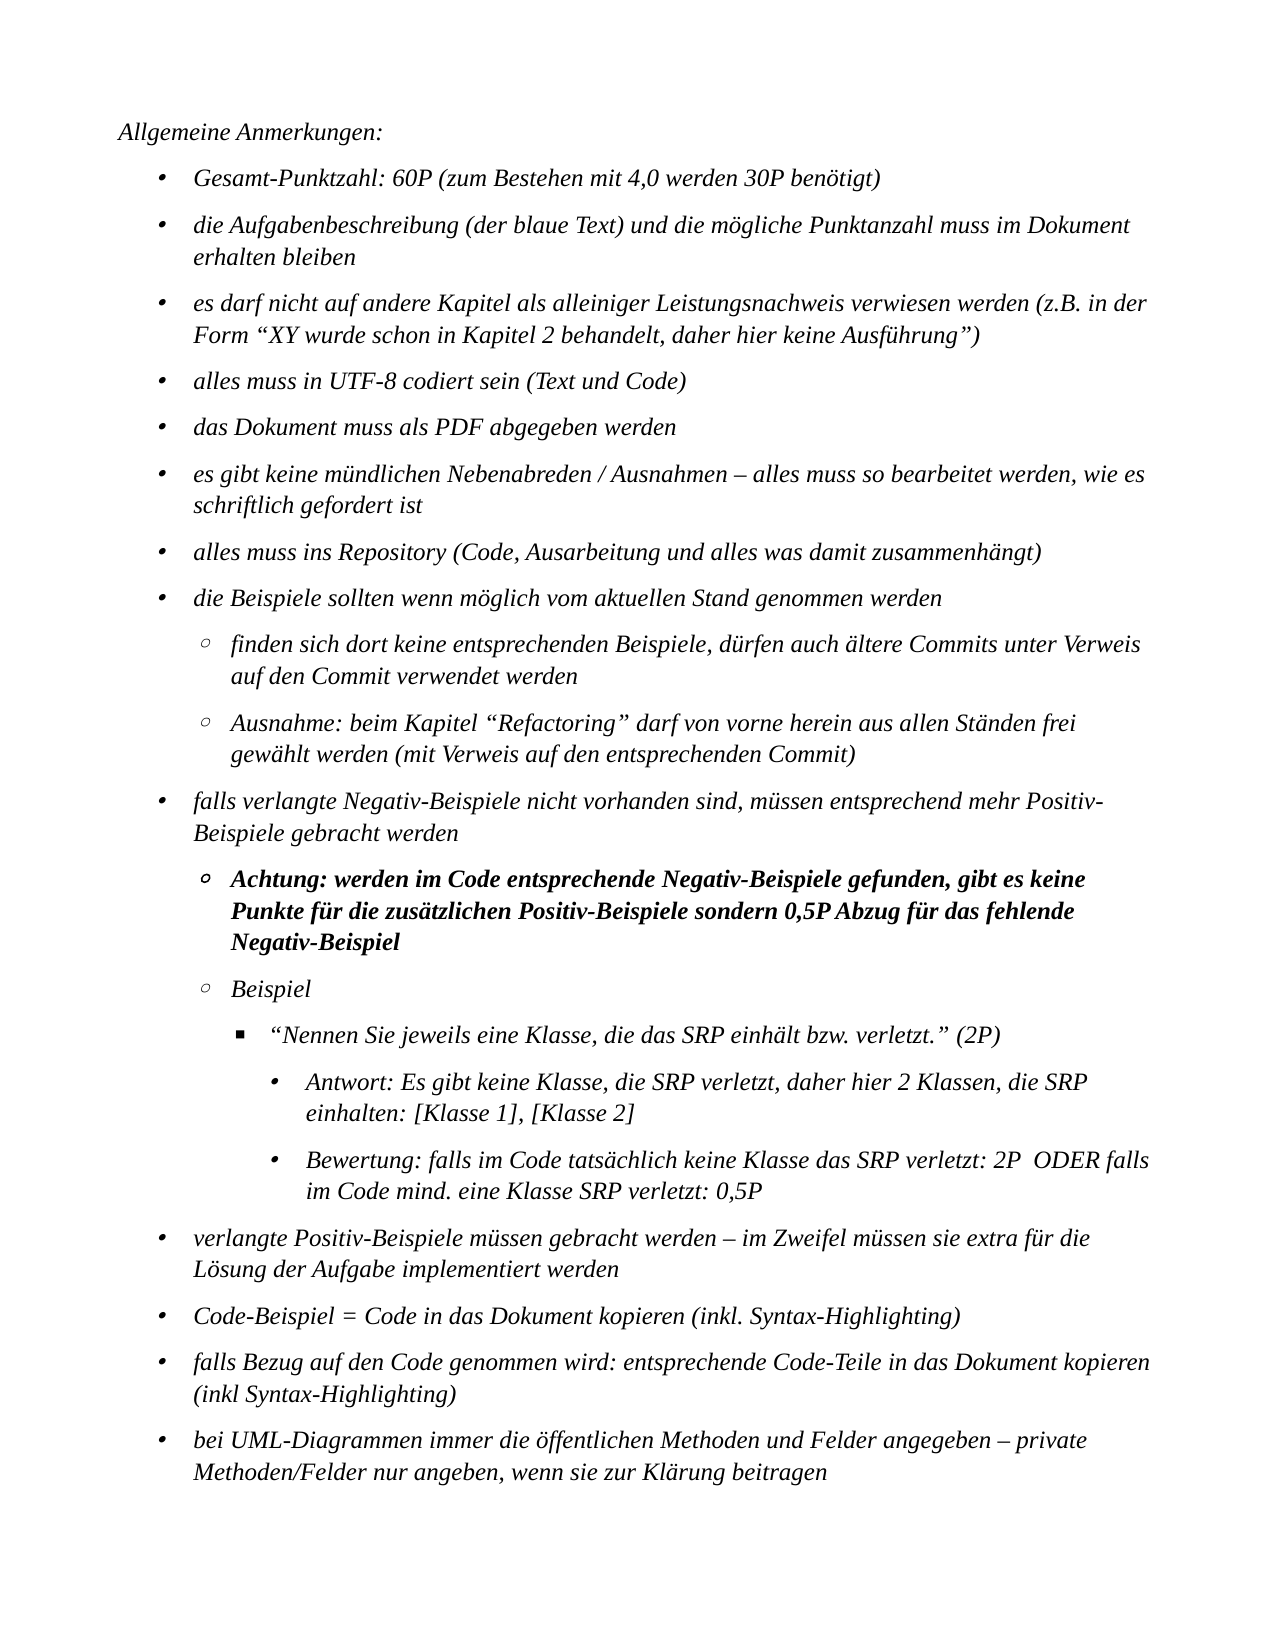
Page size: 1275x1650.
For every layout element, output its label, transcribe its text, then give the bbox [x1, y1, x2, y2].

list “Nennen Sie jeweils eine Klasse, die das SRP einhält bzw. verletzt.” (2P) [231, 1021, 1157, 1049]
list Beispiel [193, 975, 1157, 1003]
list verlangte Positiv-Beispiele müssen gebracht werden – im Zweifel müssen sie extra für die Lösung der Aufgabe implementiert werden [156, 1224, 1157, 1283]
list Gesamt-Punktzahl: 60P (zum Bestehen mit 4,0 werden 30P benötigt) [156, 164, 1157, 192]
text Allgemeine Anmerkungen: [118, 118, 1157, 146]
list bei UML-Diagrammen immer die öffentlichen Methoden und Felder angegeben – private Methoden/Felder nur angeben, wenn sie zur Klärung beitragen [156, 1426, 1157, 1486]
list Bewertung: falls im Code tatsächlich keine Klasse das SRP verletzt: 2P ODER falls im Code mind. eine Klasse SRP verletzt: 0,5P [268, 1146, 1157, 1205]
list das Dokument muss als PDF abgegeben werden [156, 413, 1157, 441]
list die Beispiele sollten wenn möglich vom aktuellen Stand genommen werden [156, 584, 1157, 612]
list Antwort: Es gibt keine Klasse, die SRP verletzt, daher hier 2 Klassen, die SRP einhalten: [Klasse 1], [Klasse 2] [268, 1068, 1157, 1127]
list Achtung: werden im Code entsprechende Negativ-Beispiele gefunden, gibt es keine Punkte für die zusätzlichen Positiv-Beispiele sondern 0,5P Abzug für das fehlende Negativ-Beispiel [193, 865, 1157, 956]
list alles muss ins Repository (Code, Ausarbeitung und alles was damit zusammenhängt) [156, 538, 1157, 566]
list falls Bezug auf den Code genommen wird: entsprechende Code-Teile in das Dokument kopieren (inkl Syntax-Highlighting) [156, 1348, 1157, 1408]
list es gibt keine mündlichen Nebenabreden / Ausnahmen – alles muss so bearbeitet werden, wie es schriftlich gefordert ist [156, 460, 1157, 519]
list finden sich dort keine entsprechenden Beispiele, dürfen auch ältere Commits unter Verweis auf den Commit verwendet werden [193, 631, 1157, 690]
list falls verlangte Negativ-Beispiele nicht vorhanden sind, müssen entsprechend mehr Positiv-Beispiele gebracht werden [156, 787, 1157, 846]
list Code-Beispiel = Code in das Dokument kopieren (inkl. Syntax-Highlighting) [156, 1302, 1157, 1330]
list alles muss in UTF-8 codiert sein (Text und Code) [156, 367, 1157, 395]
list es darf nicht auf andere Kapitel als alleiniger Leistungsnachweis verwiesen werden (z.B. in der Form “XY wurde schon in Kapitel 2 behandelt, daher hier keine Ausführung”) [156, 289, 1157, 348]
list Ausnahme: beim Kapitel “Refactoring” darf von vorne herein aus allen Ständen frei gewählt werden (mit Verweis auf den entsprechenden Commit) [193, 709, 1157, 768]
list die Aufgabenbeschreibung (der blaue Text) und die mögliche Punktanzahl muss im Dokument erhalten bleiben [156, 211, 1157, 270]
